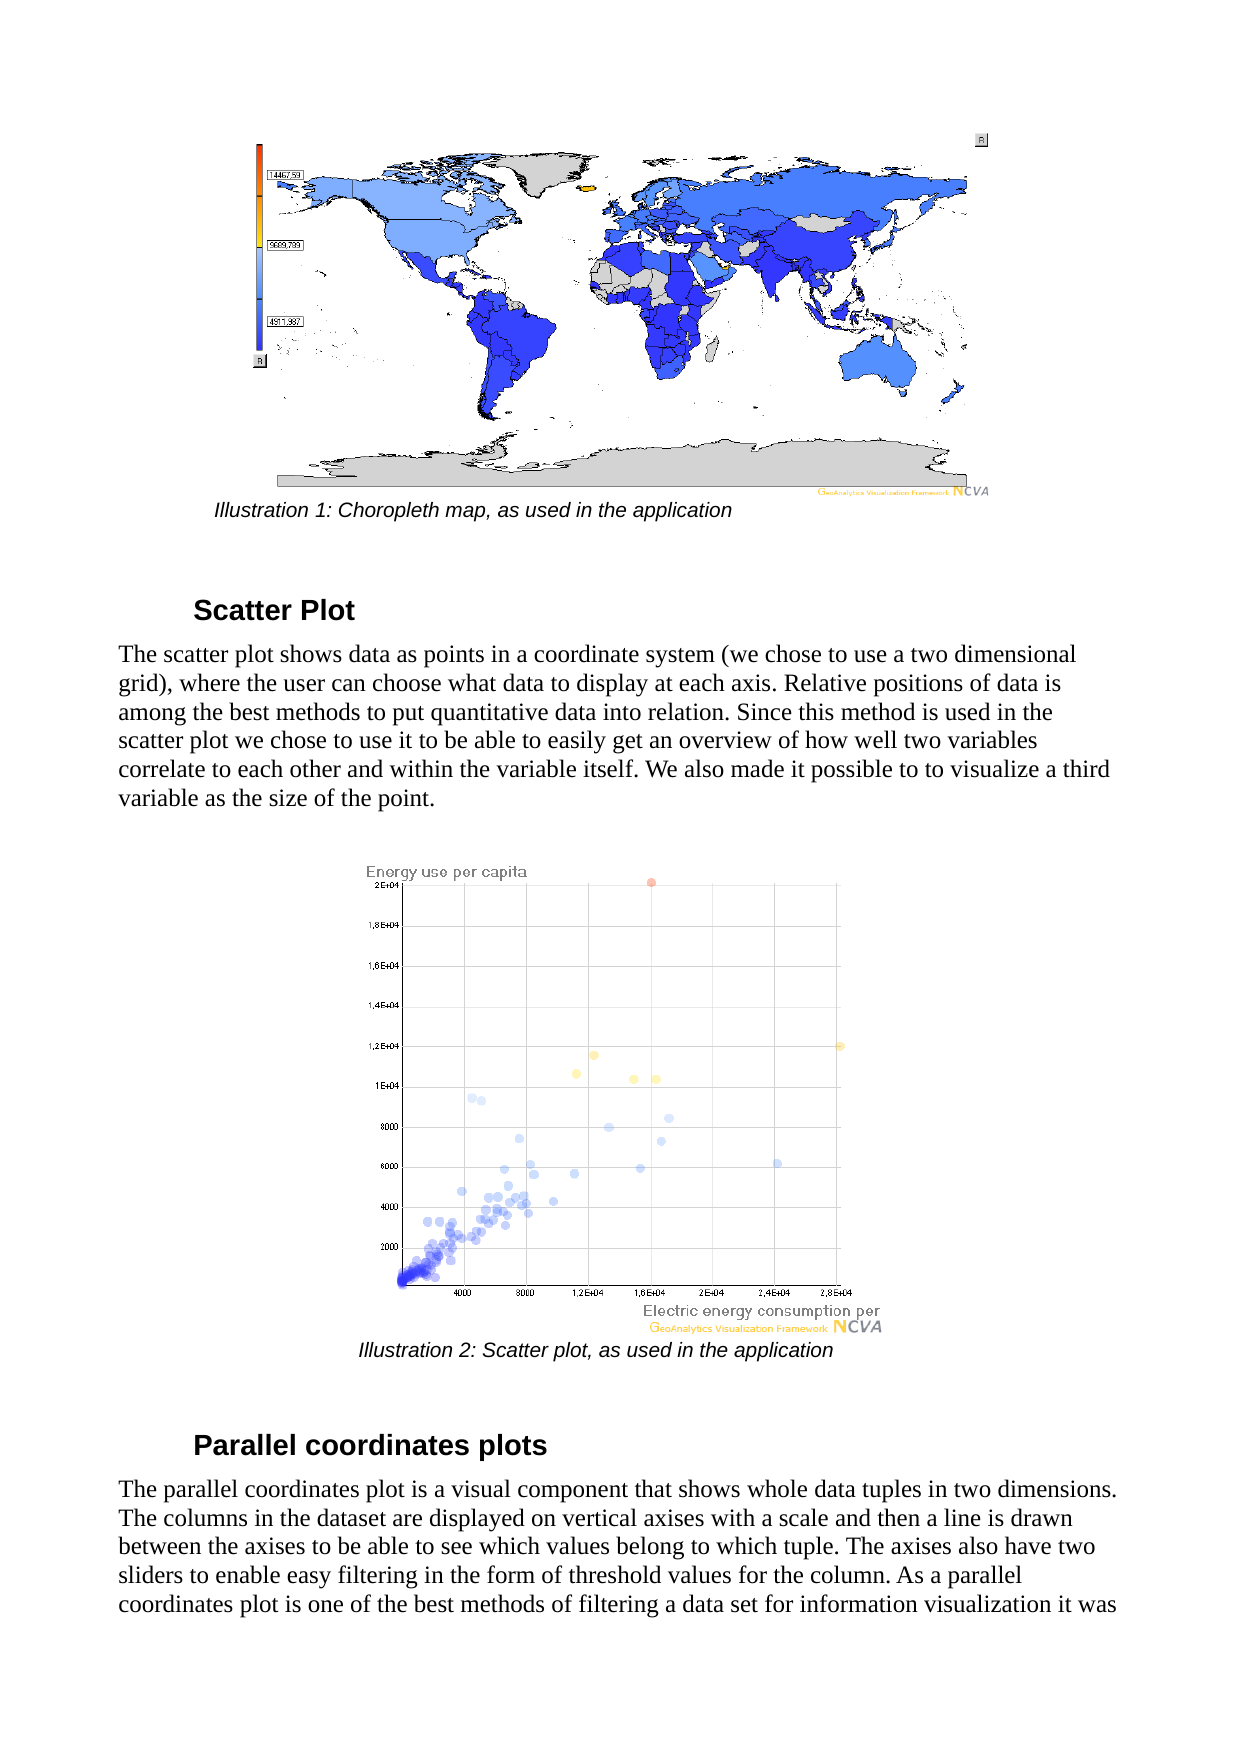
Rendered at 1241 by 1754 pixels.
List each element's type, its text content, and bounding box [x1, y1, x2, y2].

subtitle Parallel coordinates plots [118, 1428, 1122, 1461]
text The parallel coordinates plot is a visual component that shows whole data tuples in two dimensions. The columns in the dataset are displayed on vertical axises with a scale and then a line is drawn between the axises to be able to see which values belong to which tuple. The axises also have two sliders to enable easy filtering in the form of threshold values for the column. As a parallel coordinates plot is one of the best methods of filtering a data set for information visualization it was [118, 1474, 1122, 1618]
text Illustration 1: Choropleth map, as used in the application [214, 131, 1026, 522]
picture [250, 130, 990, 499]
text The scatter plot shows data as points in a coordinate system (we chose to use a two dimensional grid), where the user can choose what data to display at each axis. Relative positions of data is among the best methods to put quantitative data into relation. Since this method is used in the scatter plot we chose to use it to be able to easily get an overview of how well two variables correlate to each other and within the variable itself. We also made it possible to to visualize a third variable as the size of the point. [118, 639, 1122, 812]
text Illustration 2: Scatter plot, as used in the application [358, 1338, 882, 1362]
picture [358, 861, 883, 1338]
subtitle Scatter Plot [118, 593, 1122, 627]
